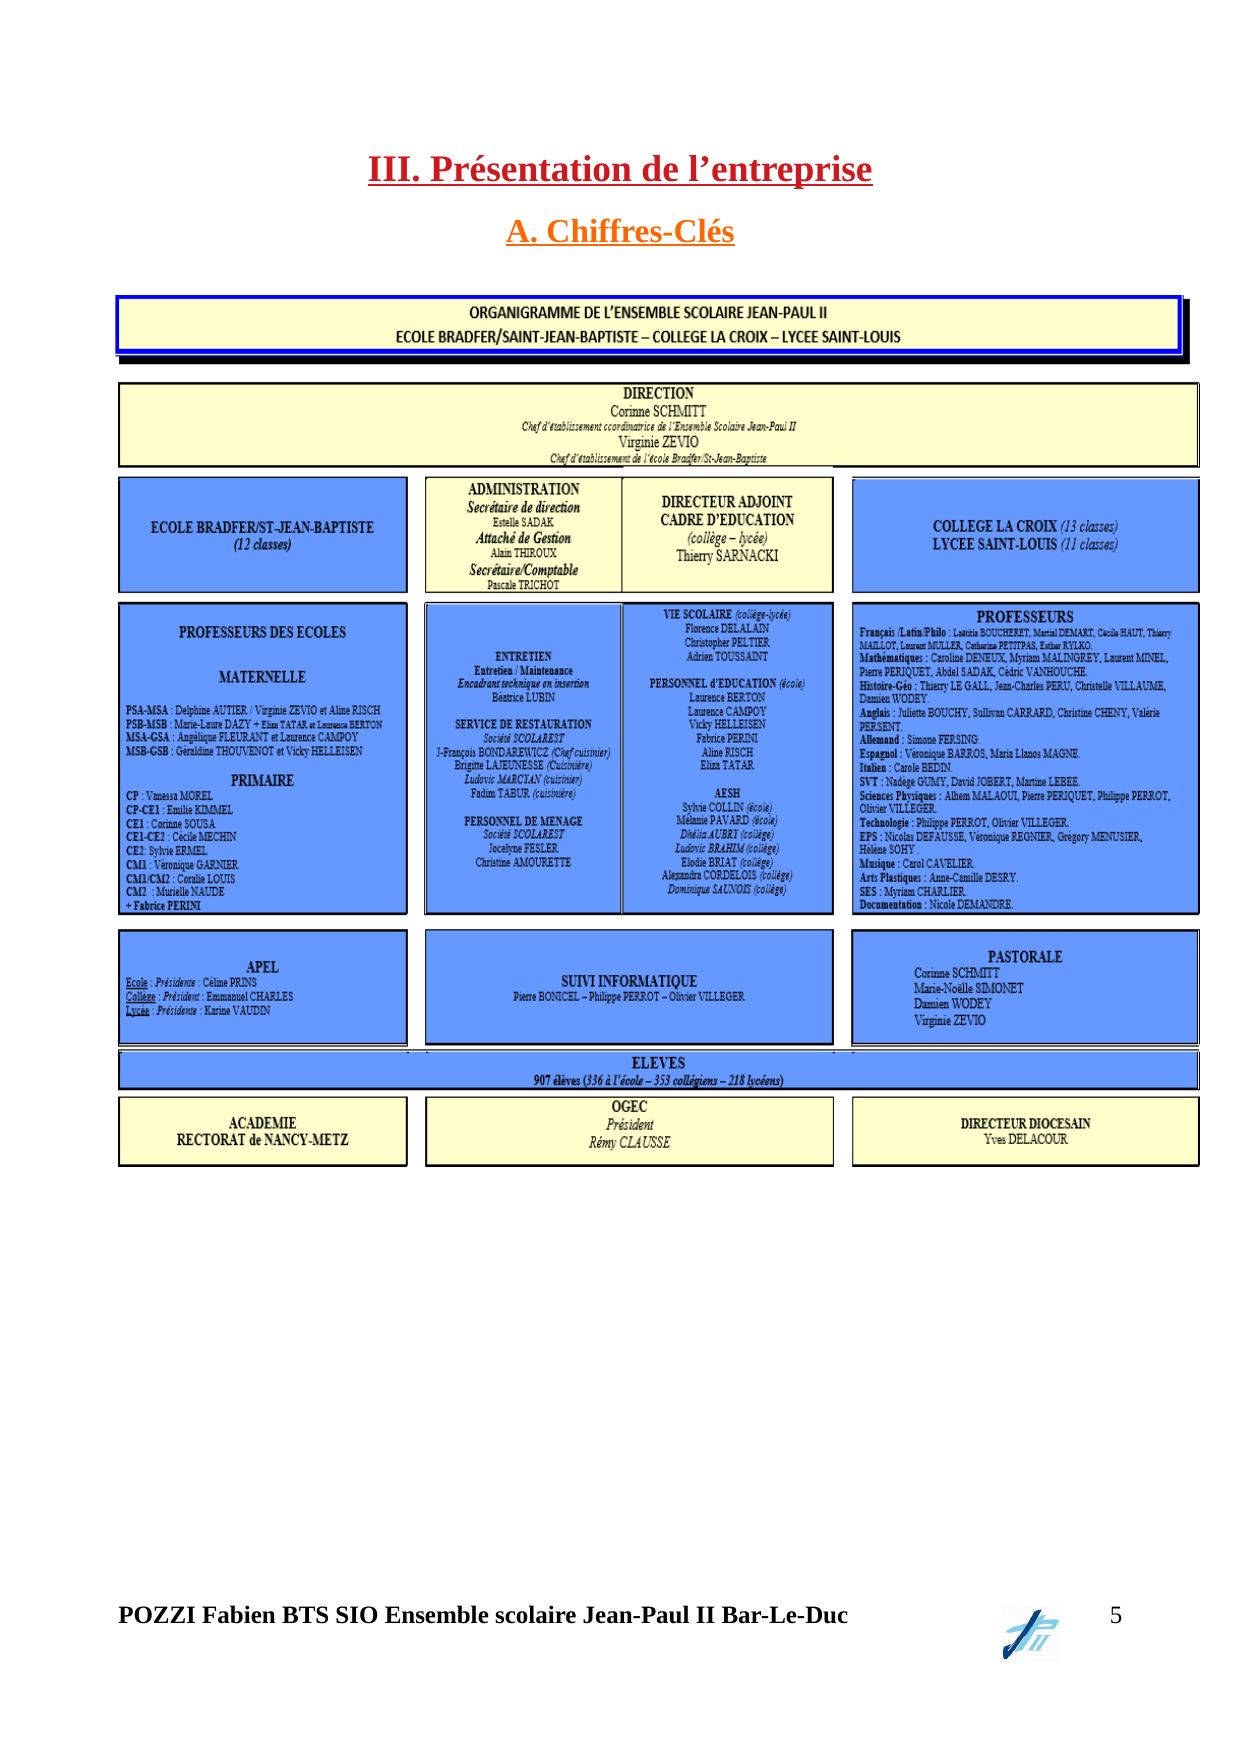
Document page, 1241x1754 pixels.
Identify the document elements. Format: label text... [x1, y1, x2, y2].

subtitle A. Chiffres-Clés [118, 211, 1122, 249]
subtitle III. Présentation de l’entreprise [118, 147, 1122, 190]
picture [1001, 1605, 1060, 1662]
picture [115, 295, 1200, 1167]
